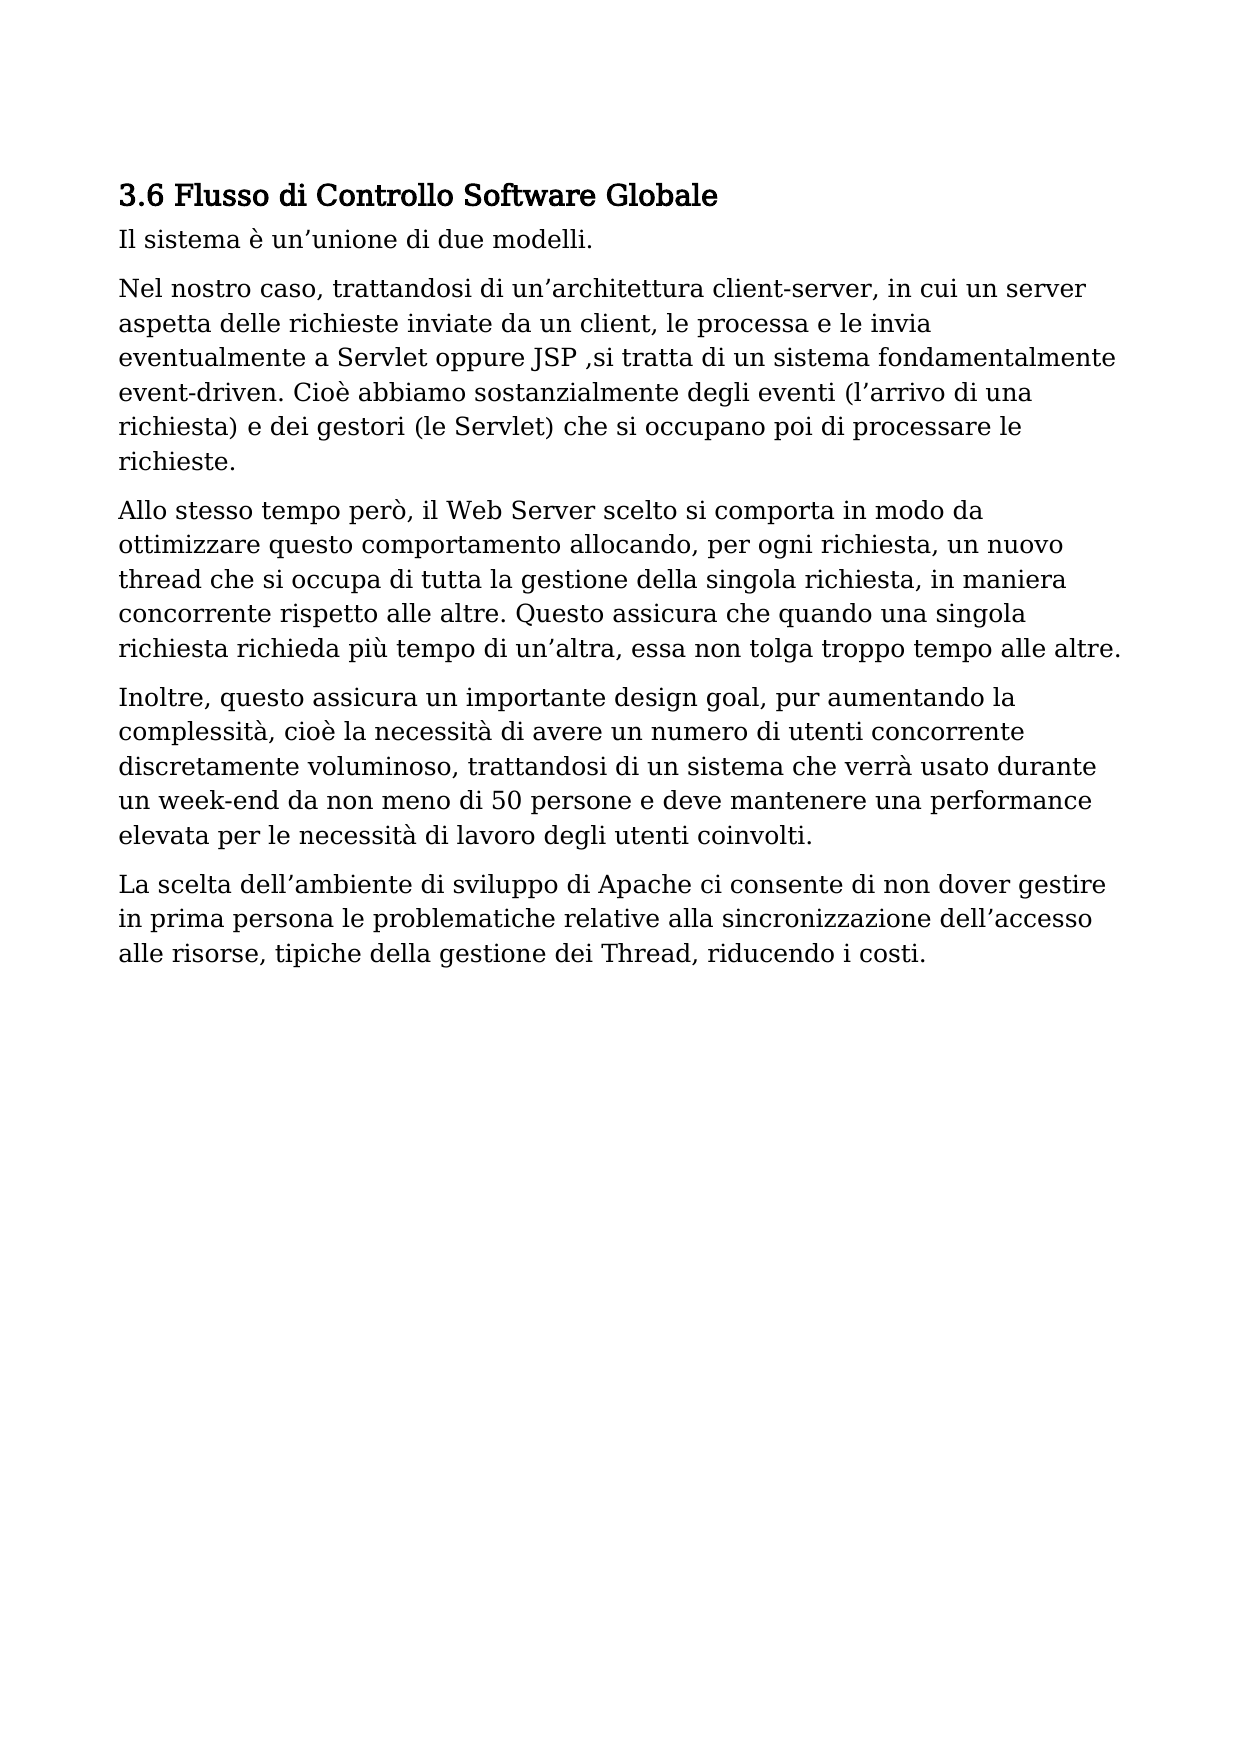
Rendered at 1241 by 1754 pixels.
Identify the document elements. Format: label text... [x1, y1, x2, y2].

text Inoltre, questo assicura un importante design goal, pur aumentando la complessità, cioè la necessità di avere un numero di utenti concorrente discretamente voluminoso, trattandosi di un sistema che verrà usato durante un week-end da non meno di 50 persone e deve mantenere una performance elevata per le necessità di lavoro degli utenti coinvolti. [118, 681, 1122, 849]
text Il sistema è un’unione di due modelli. [118, 224, 1122, 254]
text Nel nostro caso, trattandosi di un’architettura client-server, in cui un server aspetta delle richieste inviate da un client, le processa e le invia eventualmente a Servlet oppure JSP ,si tratta di un sistema fondamentalmente event-driven. Cioè abbiamo sostanzialmente degli eventi (l’arrivo di una richiesta) e dei gestori (le Servlet) che si occupano poi di processare le richieste. [118, 273, 1122, 475]
text La scelta dell’ambiente di sviluppo di Apache ci consente di non dover gestire in prima persona le problematiche relative alla sincronizzazione dell’accesso alle risorse, tipiche della gestione dei Thread, riducendo i costi. [118, 868, 1122, 967]
text Allo stesso tempo però, il Web Server scelto si comporta in modo da ottimizzare questo comportamento allocando, per ogni richiesta, un nuovo thread che si occupa di tutta la gestione della singola richiesta, in maniera concorrente rispetto alle altre. Questo assicura che quando una singola richiesta richieda più tempo di un’altra, essa non tolga troppo tempo alle altre. [118, 494, 1122, 662]
subtitle 3.6 Flusso di Controllo Software Globale [118, 176, 1122, 211]
